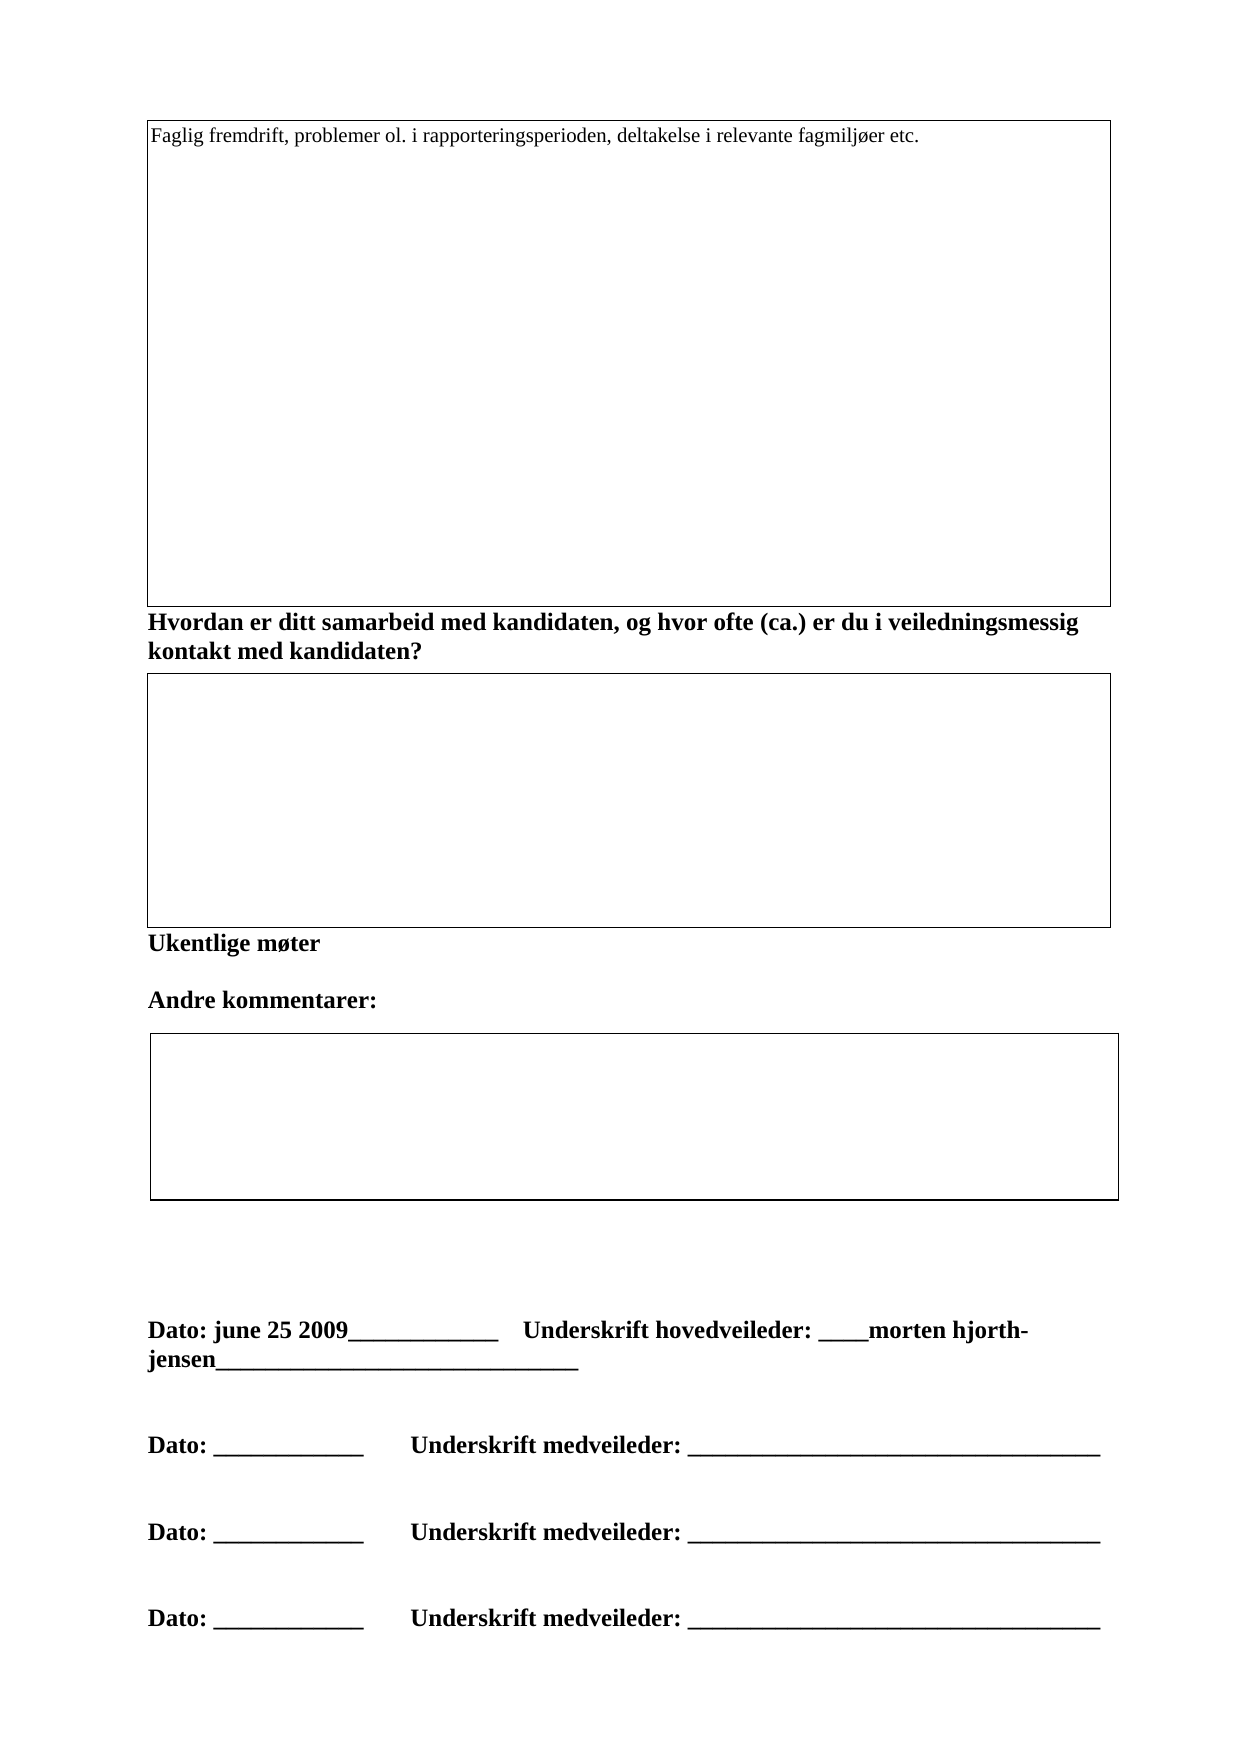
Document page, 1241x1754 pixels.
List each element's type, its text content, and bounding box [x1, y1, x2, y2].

text Faglig fremdrift, problemer ol. i rapporteringsperioden, deltakelse i relevante fagmiljøer etc. [150, 123, 1108, 147]
text Andre kommentarer: [148, 986, 1122, 1014]
text Dato: ____________ Underskrift medveileder: _________________________________ [148, 1517, 1122, 1546]
text Dato: ____________ Underskrift medveileder: _________________________________ [148, 1431, 1122, 1459]
text Ukentlige møter [148, 665, 1122, 957]
text Dato: june 25 2009____________ Underskrift hovedveileder: ____morten hjorth-jensen_____________________________ [148, 1316, 1122, 1373]
text Dato: ____________ Underskrift medveileder: _________________________________ [148, 1603, 1122, 1632]
text Hvordan er ditt samarbeid med kandidaten, og hvor ofte (ca.) er du i veiledningsmessig kontakt med kandidaten? [148, 118, 1122, 665]
